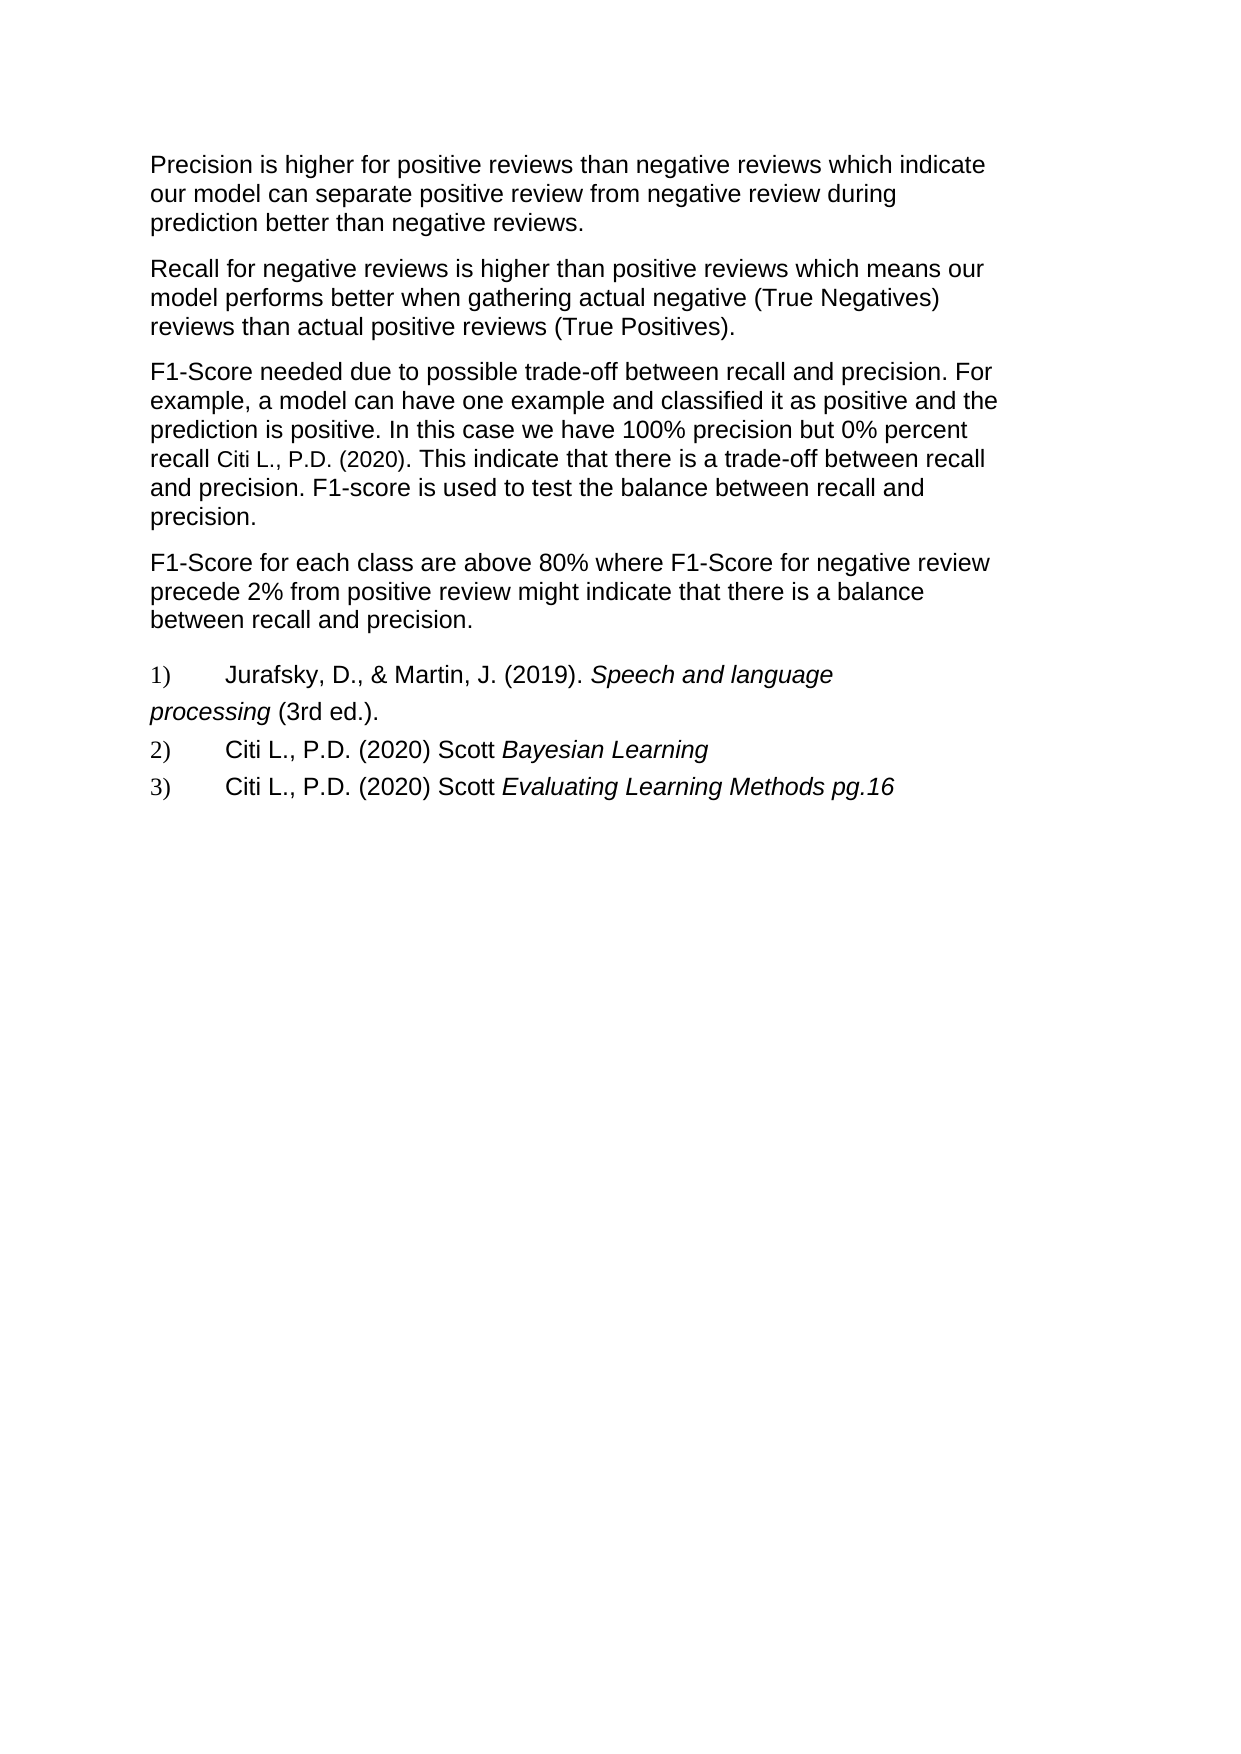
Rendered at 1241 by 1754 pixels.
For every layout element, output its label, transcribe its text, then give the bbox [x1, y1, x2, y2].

text F1-Score needed due to possible trade-off between recall and precision. For example, a model can have one example and classified it as positive and the prediction is positive. In this case we have 100% precision but 0% percent recall Citi L., P.D. (2020). This indicate that there is a trade-off between recall and precision. F1-score is used to test the balance between recall and precision. [150, 357, 1002, 531]
text Precision is higher for positive reviews than negative reviews which indicate our model can separate positive review from negative review during prediction better than negative reviews. [150, 150, 1002, 237]
list Citi L., P.D. (2020) Scott Evaluating Learning Methods pg.16 [150, 763, 1002, 801]
text F1-Score for each class are above 80% where F1-Score for negative review precede 2% from positive review might indicate that there is a balance between recall and precision. [150, 547, 1002, 634]
list Citi L., P.D. (2020) Scott Bayesian Learning [150, 726, 1002, 763]
text Recall for negative reviews is higher than positive reviews which means our model performs better when gathering actual negative (True Negatives) reviews than actual positive reviews (True Positives). [150, 253, 1002, 340]
list Jurafsky, D., & Martin, J. (2019). Speech and language processing (3rd ed.). [150, 651, 1002, 726]
